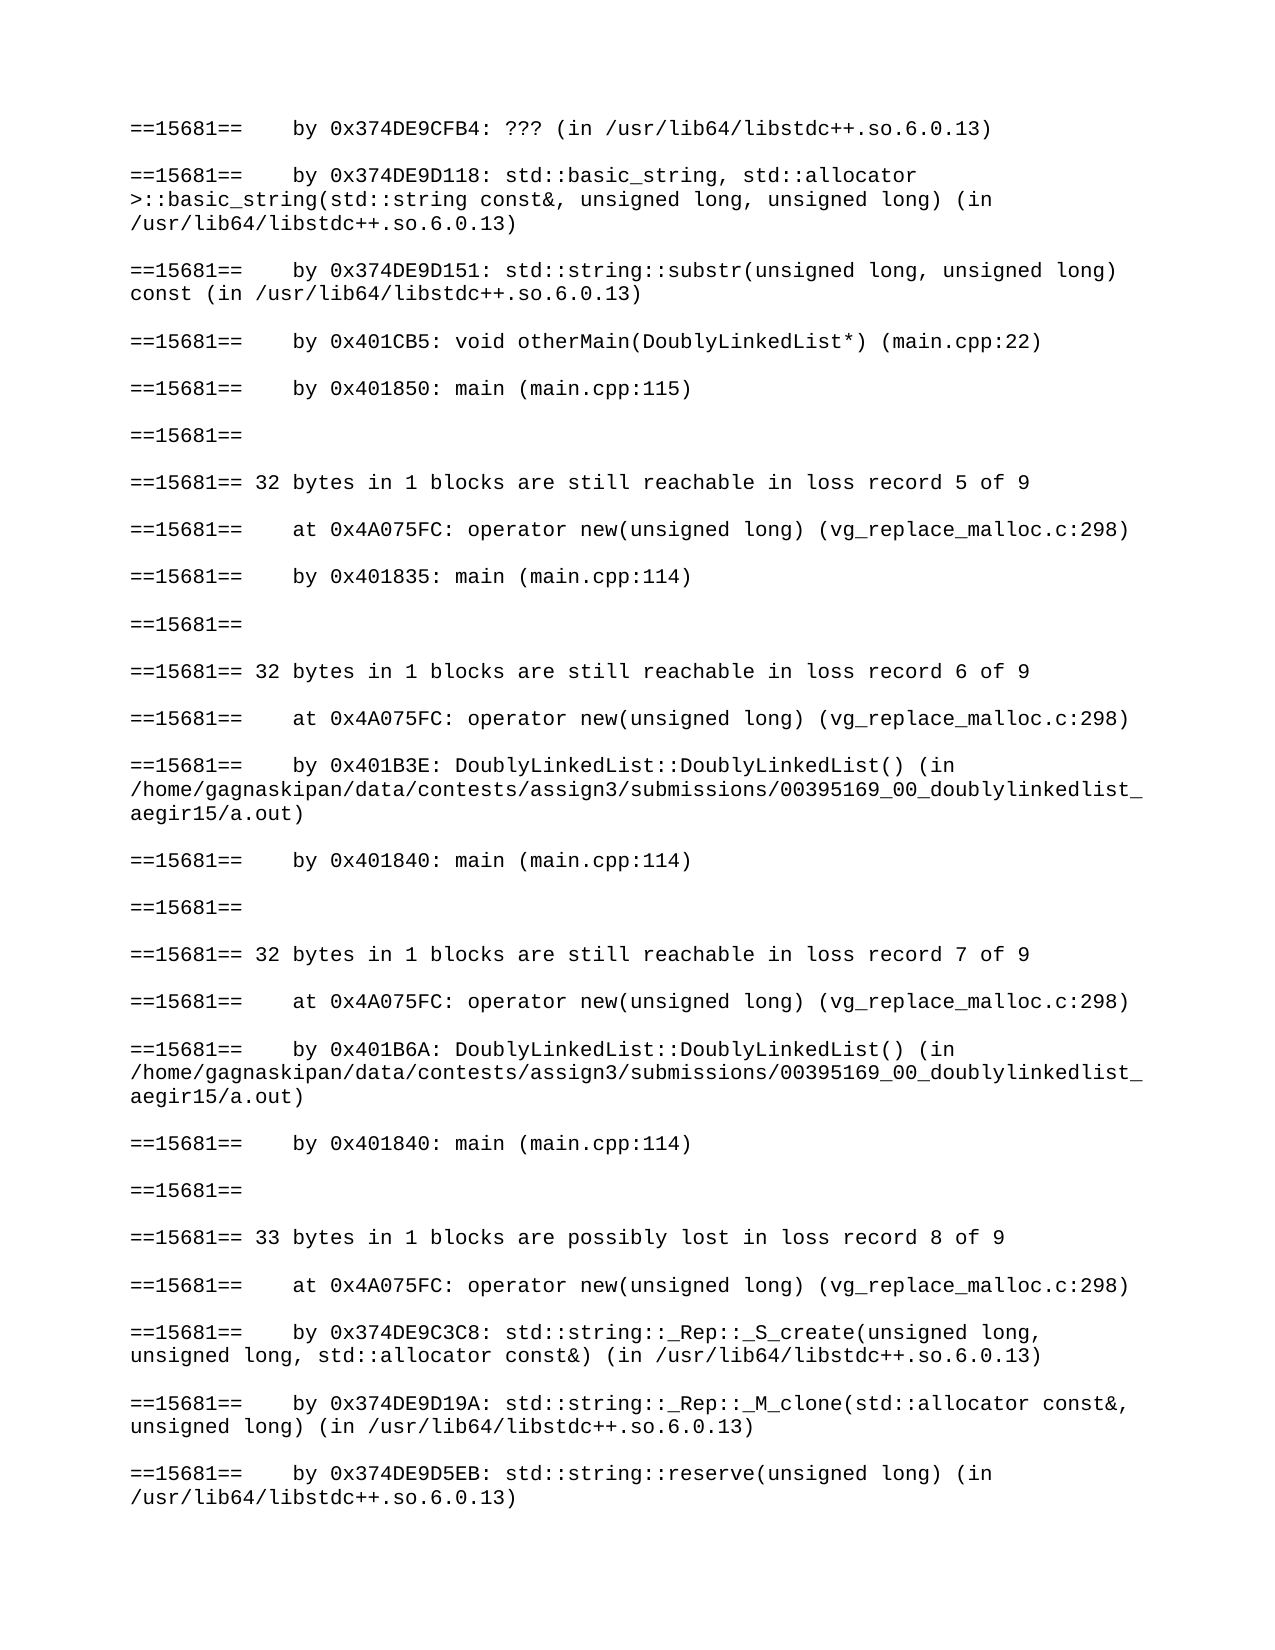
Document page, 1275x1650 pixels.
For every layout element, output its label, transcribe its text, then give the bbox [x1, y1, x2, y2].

text ==15681== 32 bytes in 1 blocks are still reachable in loss record 7 of 9 [130, 944, 1145, 968]
text ==15681== by 0x401835: main (main.cpp:114) [130, 567, 1145, 590]
text ==15681== by 0x401840: main (main.cpp:114) [130, 1133, 1145, 1157]
text ==15681== [130, 425, 1145, 449]
text ==15681== at 0x4A075FC: operator new(unsigned long) (vg_replace_malloc.c:298) [130, 991, 1145, 1015]
text ==15681== at 0x4A075FC: operator new(unsigned long) (vg_replace_malloc.c:298) [130, 708, 1145, 732]
text ==15681== 33 bytes in 1 blocks are possibly lost in loss record 8 of 9 [130, 1227, 1145, 1251]
text ==15681== at 0x4A075FC: operator new(unsigned long) (vg_replace_malloc.c:298) [130, 519, 1145, 543]
text ==15681== by 0x401B3E: DoublyLinkedList::DoublyLinkedList() (in /home/gagnaskipan/data/contests/assign3/submissions/00395169_00_doublylinkedlist_aegir15/a.out) [130, 755, 1145, 826]
text ==15681== by 0x374DE9C3C8: std::string::_Rep::_S_create(unsigned long, unsigned long, std::allocator const&) (in /usr/lib64/libstdc++.so.6.0.13) [130, 1322, 1145, 1369]
text ==15681== by 0x374DE9CFB4: ??? (in /usr/lib64/libstdc++.so.6.0.13) [130, 118, 1145, 142]
text ==15681== 32 bytes in 1 blocks are still reachable in loss record 6 of 9 [130, 661, 1145, 684]
text ==15681== [130, 1180, 1145, 1204]
text ==15681== by 0x374DE9D19A: std::string::_Rep::_M_clone(std::allocator const&, unsigned long) (in /usr/lib64/libstdc++.so.6.0.13) [130, 1393, 1145, 1440]
text ==15681== by 0x374DE9D118: std::basic_string, std::allocator >::basic_string(std::string const&, unsigned long, unsigned long) (in /usr/lib64/libstdc++.so.6.0.13) [130, 165, 1145, 236]
text ==15681== [130, 614, 1145, 637]
text ==15681== at 0x4A075FC: operator new(unsigned long) (vg_replace_malloc.c:298) [130, 1274, 1145, 1298]
text ==15681== by 0x401840: main (main.cpp:114) [130, 850, 1145, 873]
text ==15681== by 0x401B6A: DoublyLinkedList::DoublyLinkedList() (in /home/gagnaskipan/data/contests/assign3/submissions/00395169_00_doublylinkedlist_aegir15/a.out) [130, 1038, 1145, 1109]
text ==15681== by 0x374DE9D151: std::string::substr(unsigned long, unsigned long) const (in /usr/lib64/libstdc++.so.6.0.13) [130, 260, 1145, 307]
text ==15681== 32 bytes in 1 blocks are still reachable in loss record 5 of 9 [130, 472, 1145, 496]
text ==15681== by 0x401850: main (main.cpp:115) [130, 378, 1145, 401]
text ==15681== by 0x374DE9D5EB: std::string::reserve(unsigned long) (in /usr/lib64/libstdc++.so.6.0.13) [130, 1463, 1145, 1511]
text ==15681== [130, 897, 1145, 921]
text ==15681== by 0x401CB5: void otherMain(DoublyLinkedList*) (main.cpp:22) [130, 331, 1145, 354]
